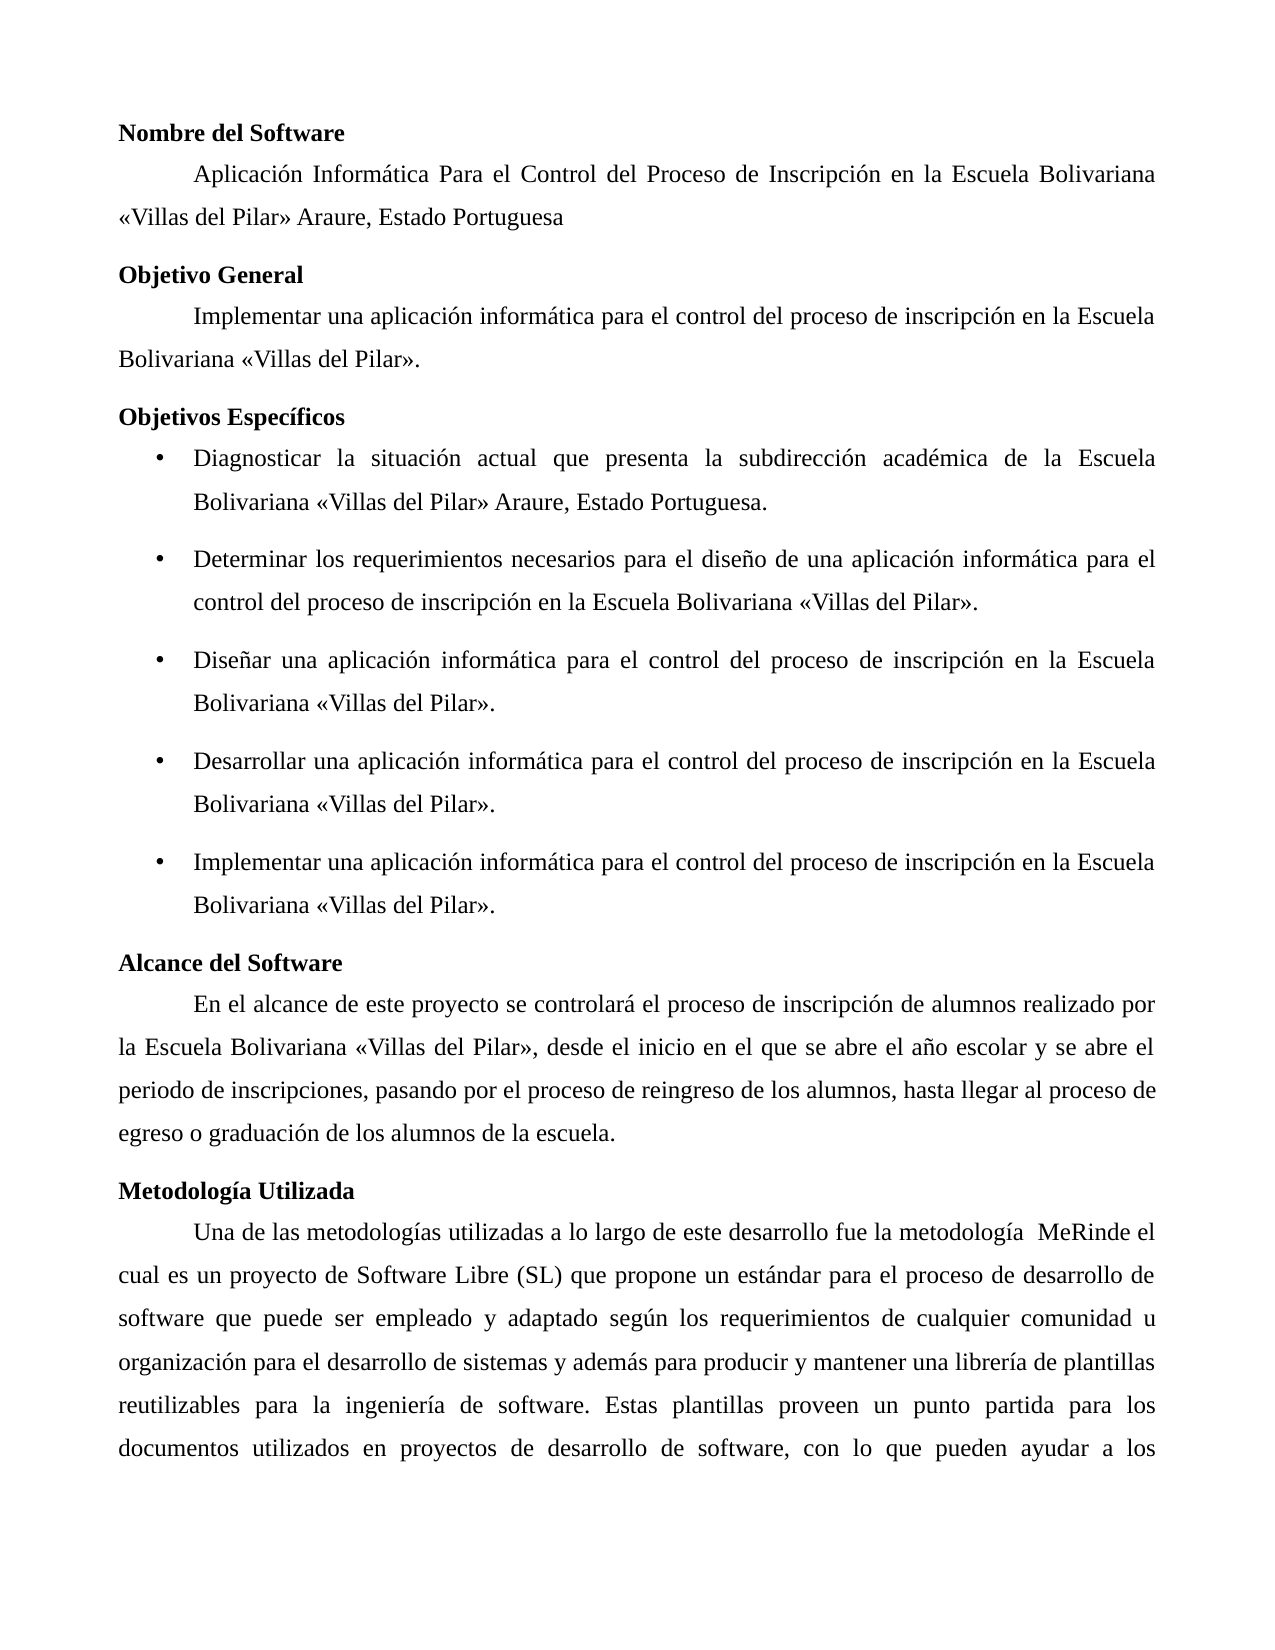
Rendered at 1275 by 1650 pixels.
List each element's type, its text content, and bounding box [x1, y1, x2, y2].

subtitle Objetivos Específicos [118, 402, 1157, 431]
text Una de las metodologías utilizadas a lo largo de este desarrollo fue la metodología MeRinde el cual es un proyecto de Software Libre (SL) que propone un estándar para el proceso de desarrollo de software que puede ser empleado y adaptado según los requerimientos de cualquier comunidad u organización para el desarrollo de sistemas y además para producir y mantener una librería de plantillas reutilizables para la ingeniería de software. Estas plantillas proveen un punto partida para los documentos utilizados en proyectos de desarrollo de software, con lo que pueden ayudar a los [118, 1217, 1157, 1462]
text Implementar una aplicación informática para el control del proceso de inscripción en la Escuela Bolivariana «Villas del Pilar». [118, 301, 1157, 373]
list Determinar los requerimientos necesarios para el diseño de una aplicación informática para el control del proceso de inscripción en la Escuela Bolivariana «Villas del Pilar». [156, 544, 1157, 616]
list Implementar una aplicación informática para el control del proceso de inscripción en la Escuela Bolivariana «Villas del Pilar». [156, 847, 1157, 919]
text En el alcance de este proyecto se controlará el proceso de inscripción de alumnos realizado por la Escuela Bolivariana «Villas del Pilar», desde el inicio en el que se abre el año escolar y se abre el periodo de inscripciones, pasando por el proceso de reingreso de los alumnos, hasta llegar al proceso de egreso o graduación de los alumnos de la escuela. [118, 989, 1157, 1147]
list Diagnosticar la situación actual que presenta la subdirección académica de la Escuela Bolivariana «Villas del Pilar» Araure, Estado Portuguesa. [156, 443, 1157, 515]
subtitle Metodología Utilizada [118, 1176, 1157, 1205]
list Diseñar una aplicación informática para el control del proceso de inscripción en la Escuela Bolivariana «Villas del Pilar». [156, 645, 1157, 717]
subtitle Nombre del Software [118, 118, 1157, 147]
list Desarrollar una aplicación informática para el control del proceso de inscripción en la Escuela Bolivariana «Villas del Pilar». [156, 746, 1157, 818]
subtitle Objetivo General [118, 260, 1157, 289]
subtitle Alcance del Software [118, 948, 1157, 976]
text Aplicación Informática Para el Control del Proceso de Inscripción en la Escuela Bolivariana «Villas del Pilar» Araure, Estado Portuguesa [118, 159, 1157, 231]
